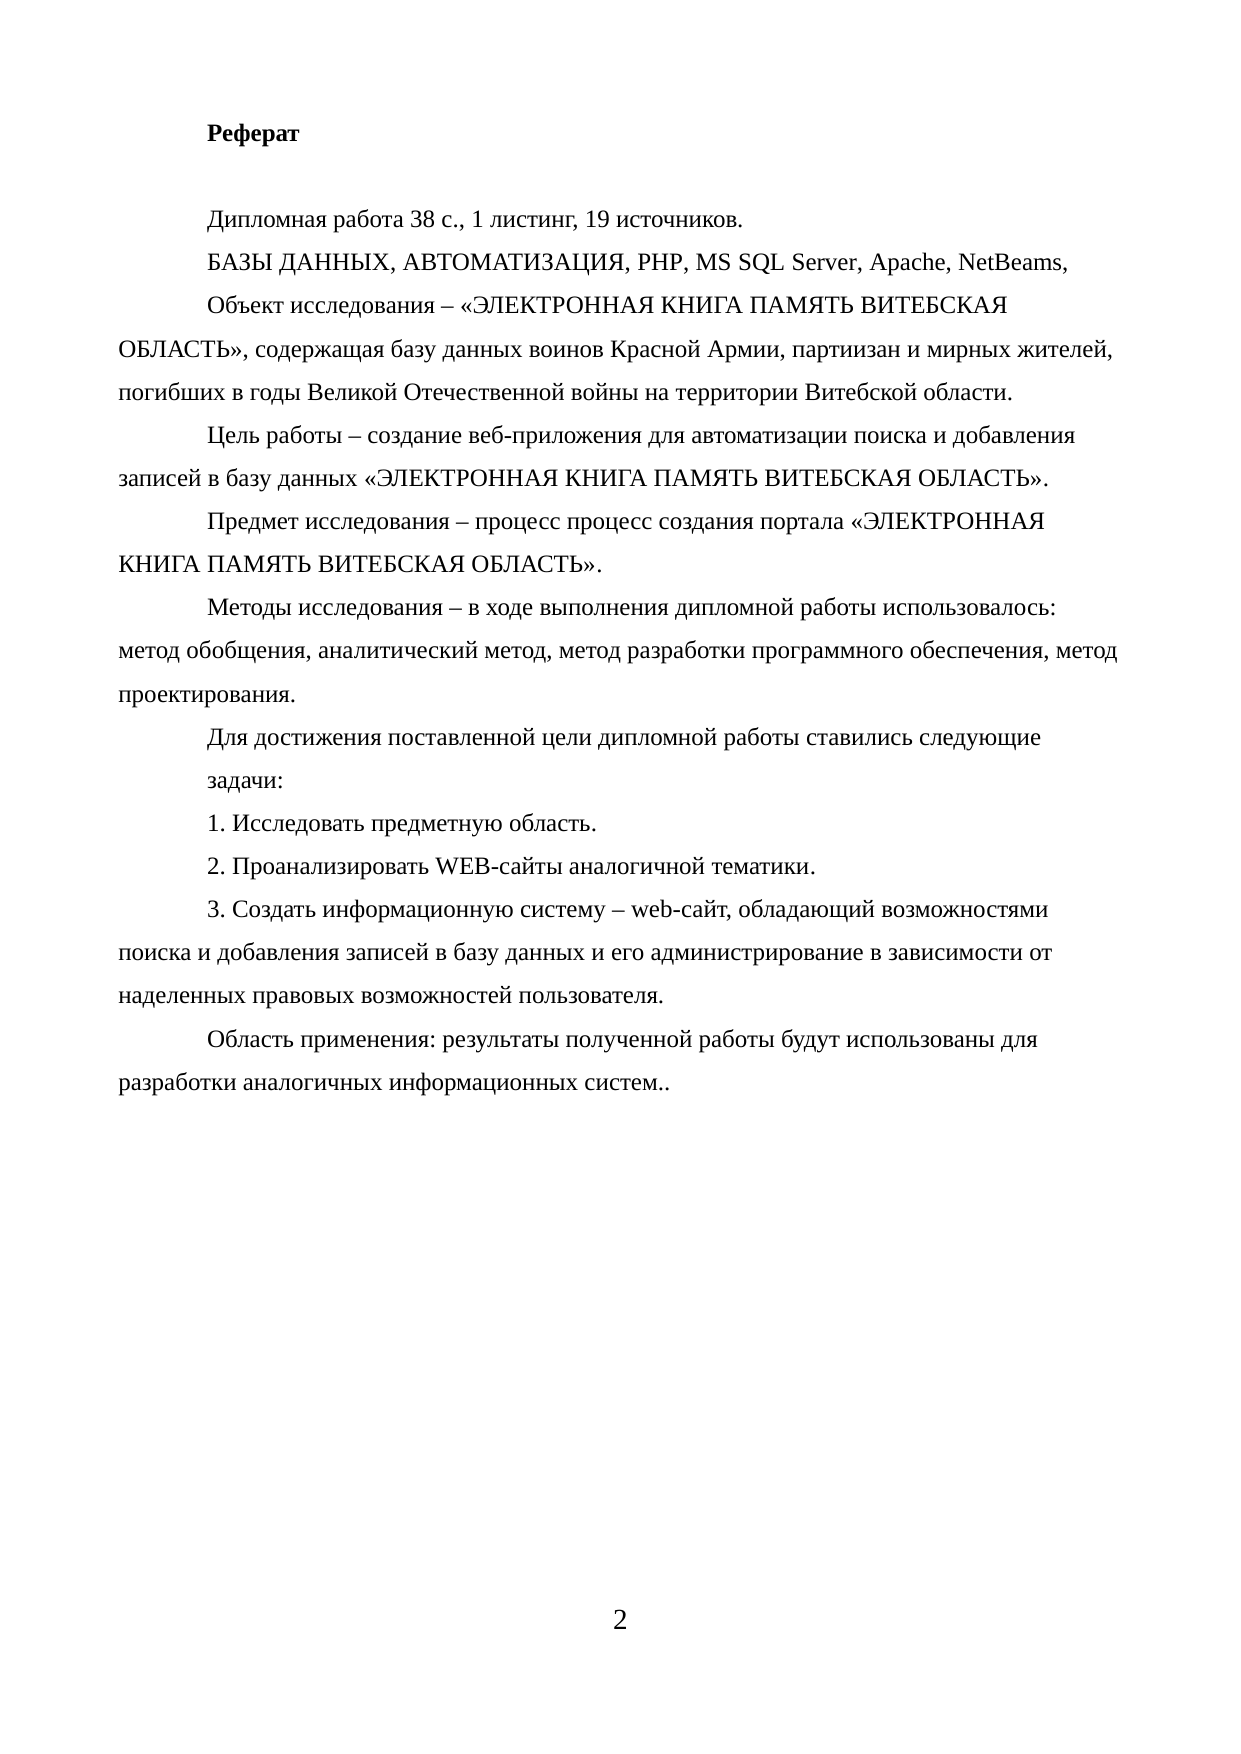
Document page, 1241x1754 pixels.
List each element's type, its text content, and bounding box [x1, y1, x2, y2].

text Объект исследования – «ЭЛЕКТРОННАЯ КНИГА ПАМЯТЬ ВИТЕБСКАЯ ОБЛАСТЬ», содержащая базу данных воинов Красной Армии, партиизан и мирных жителей, погибших в годы Великой Отечественной войны на территории Витебской области. [118, 291, 1122, 406]
text Методы исследования – в ходе выполнения дипломной работы использовалось: метод обобщения, аналитический метод, метод разработки программного обеспечения, метод проектирования. [118, 592, 1122, 707]
text Для достижения поставленной цели дипломной работы ставились следующие задачи: [207, 722, 1122, 794]
text БАЗЫ ДАННЫХ, АВТОМАТИЗАЦИЯ, PHP, MS SQL Server, Apache, NetBeams, [118, 247, 1122, 276]
text Предмет исследования – процесс процесс создания портала «ЭЛЕКТРОННАЯ КНИГА ПАМЯТЬ ВИТЕБСКАЯ ОБЛАСТЬ». [118, 506, 1122, 578]
text Область применения: результаты полученной работы будут использованы для разработки аналогичных информационных систем.. [118, 1024, 1122, 1096]
text Цель работы – создание веб-приложения для автоматизации поиска и добавления записей в базу данных «ЭЛЕКТРОННАЯ КНИГА ПАМЯТЬ ВИТЕБСКАЯ ОБЛАСТЬ». [118, 420, 1122, 492]
text 2. Проанализировать WEB-сайты аналогичной тематики. [207, 851, 1122, 880]
text 1. Исследовать предметную область. [133, 808, 1122, 837]
text Дипломная работа 38 с., 1 листинг, 19 источников. [118, 204, 1122, 233]
text Реферат [133, 118, 1122, 147]
text 3. Создать информационную систему – web-сайт, обладающий возможностями поиска и добавления записей в базу данных и его администрирование в зависимости от наделенных правовых возможностей пользователя. [118, 894, 1122, 1009]
